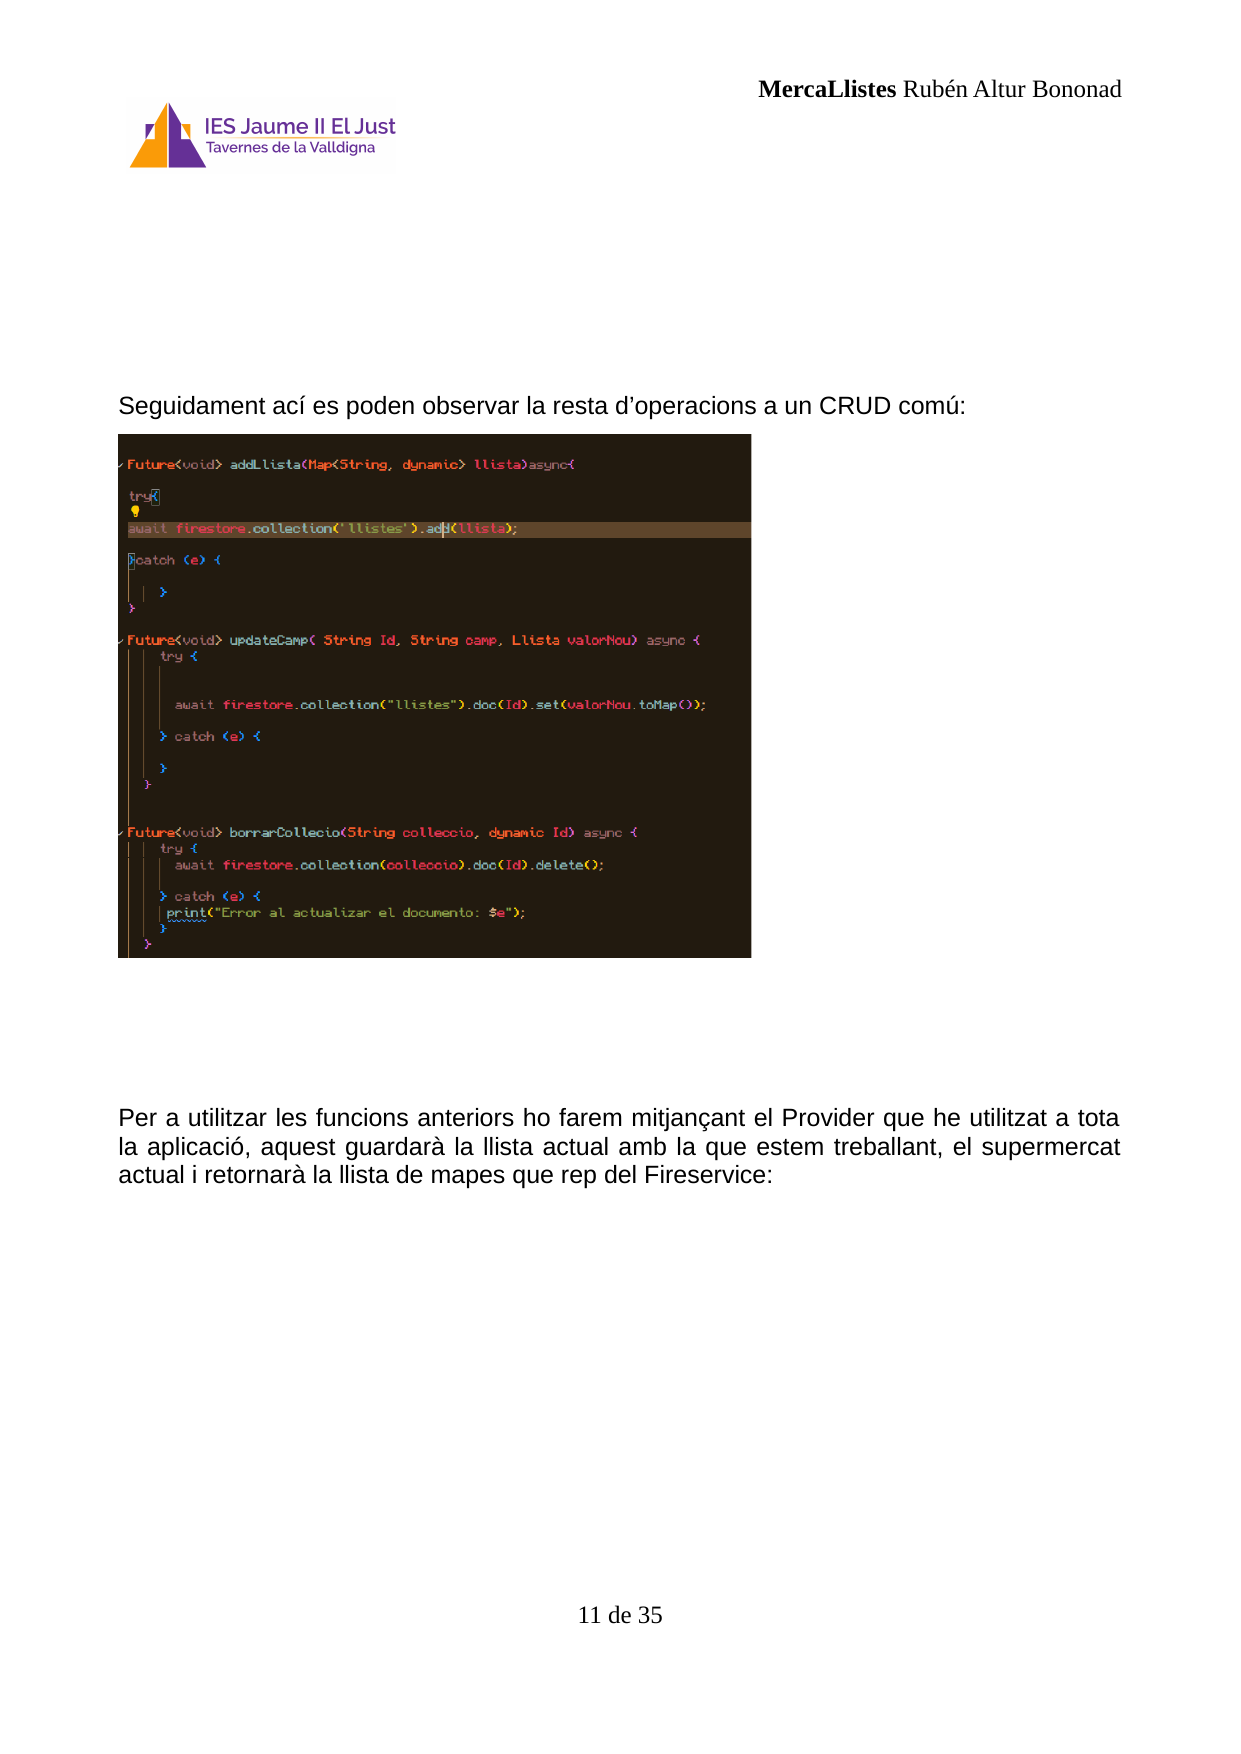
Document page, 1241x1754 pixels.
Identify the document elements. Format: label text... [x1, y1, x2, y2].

picture [126, 97, 396, 174]
picture [118, 434, 752, 958]
text Seguidament ací es poden observar la resta d’operacions a un CRUD comú: [118, 391, 1122, 420]
text Per a utilitzar les funcions anteriors ho farem mitjançant el Provider que he utilitzat a tota la aplicació, aquest guardarà la llista actual amb la que estem treballant, el supermercat actual i retornarà la llista de mapes que rep del Fireservice: [118, 1103, 1122, 1189]
